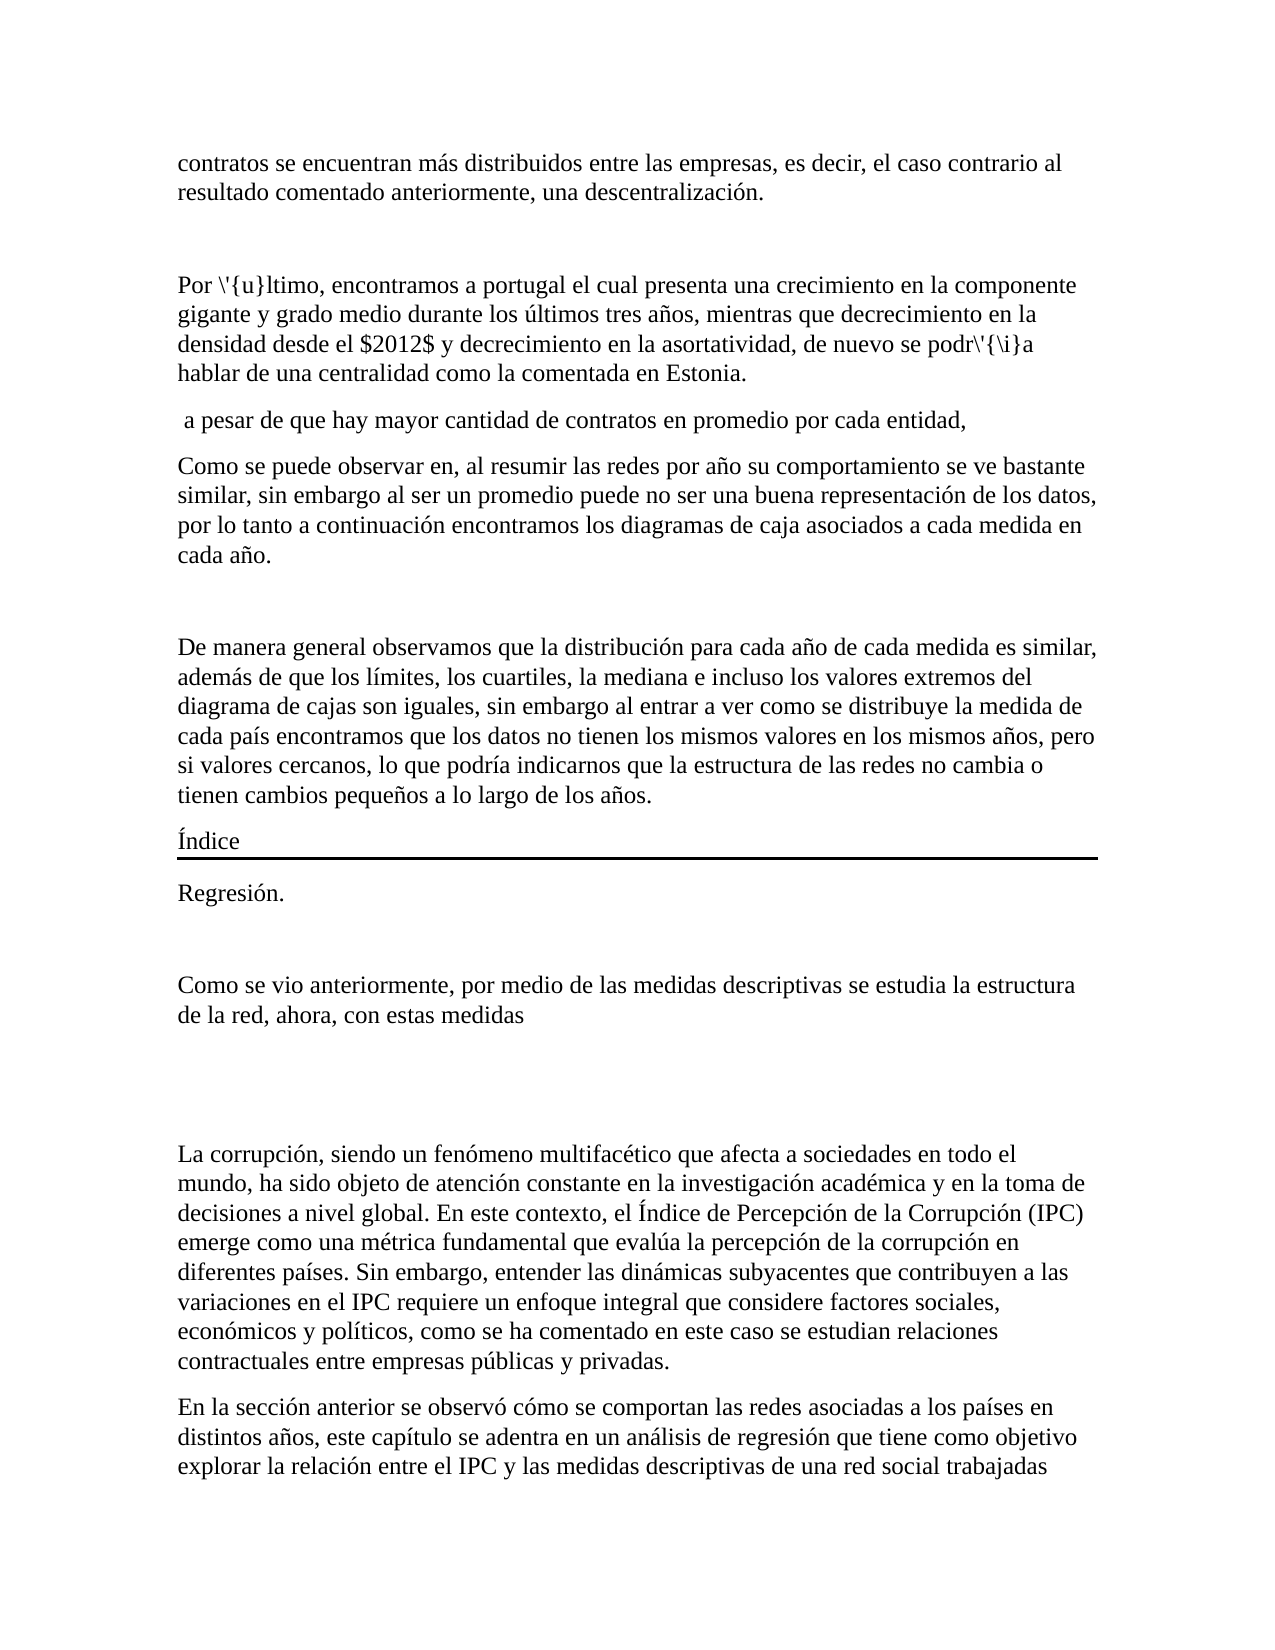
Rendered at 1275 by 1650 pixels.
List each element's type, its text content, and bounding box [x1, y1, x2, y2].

text contratos se encuentran más distribuidos entre las empresas, es decir, el caso contrario al resultado comentado anteriormente, una descentralización. [177, 148, 1098, 206]
text De manera general observamos que la distribución para cada año de cada medida es similar, además de que los límites, los cuartiles, la mediana e incluso los valores extremos del diagrama de cajas son iguales, sin embargo al entrar a ver como se distribuye la medida de cada país encontramos que los datos no tienen los mismos valores en los mismos años, pero si valores cercanos, lo que podría indicarnos que la estructura de las redes no cambia o tienen cambios pequeños a lo largo de los años. [177, 632, 1098, 809]
text Como se puede observar en, al resumir las redes por año su comportamiento se ve bastante similar, sin embargo al ser un promedio puede no ser una buena representación de los datos, por lo tanto a continuación encontramos los diagramas de caja asociados a cada medida en cada año. [177, 451, 1098, 568]
text En la sección anterior se observó cómo se comportan las redes asociadas a los países en distintos años, este capítulo se adentra en un análisis de regresión que tiene como objetivo explorar la relación entre el IPC y las medidas descriptivas de una red social trabajadas [177, 1392, 1098, 1480]
text a pesar de que hay mayor cantidad de contratos en promedio por cada entidad, [177, 405, 1098, 433]
text Por \'{u}ltimo, encontramos a portugal el cual presenta una crecimiento en la componente gigante y grado medio durante los últimos tres años, mientras que decrecimiento en la densidad desde el $2012$ y decrecimiento en la asortatividad, de nuevo se podr\'{\i}a hablar de una centralidad como la comentada en Estonia. [177, 270, 1098, 387]
text Índice [177, 826, 1098, 857]
text Regresión. [177, 878, 1098, 907]
text La corrupción, siendo un fenómeno multifacético que afecta a sociedades en todo el mundo, ha sido objeto de atención constante en la investigación académica y en la toma de decisiones a nivel global. En este contexto, el Índice de Percepción de la Corrupción (IPC) emerge como una métrica fundamental que evalúa la percepción de la corrupción en diferentes países. Sin embargo, entender las dinámicas subyacentes que contribuyen a las variaciones en el IPC requiere un enfoque integral que considere factores sociales, económicos y políticos, como se ha comentado en este caso se estudian relaciones contractuales entre empresas públicas y privadas. [177, 1139, 1098, 1374]
text Como se vio anteriormente, por medio de las medidas descriptivas se estudia la estructura de la red, ahora, con estas medidas [177, 970, 1098, 1029]
